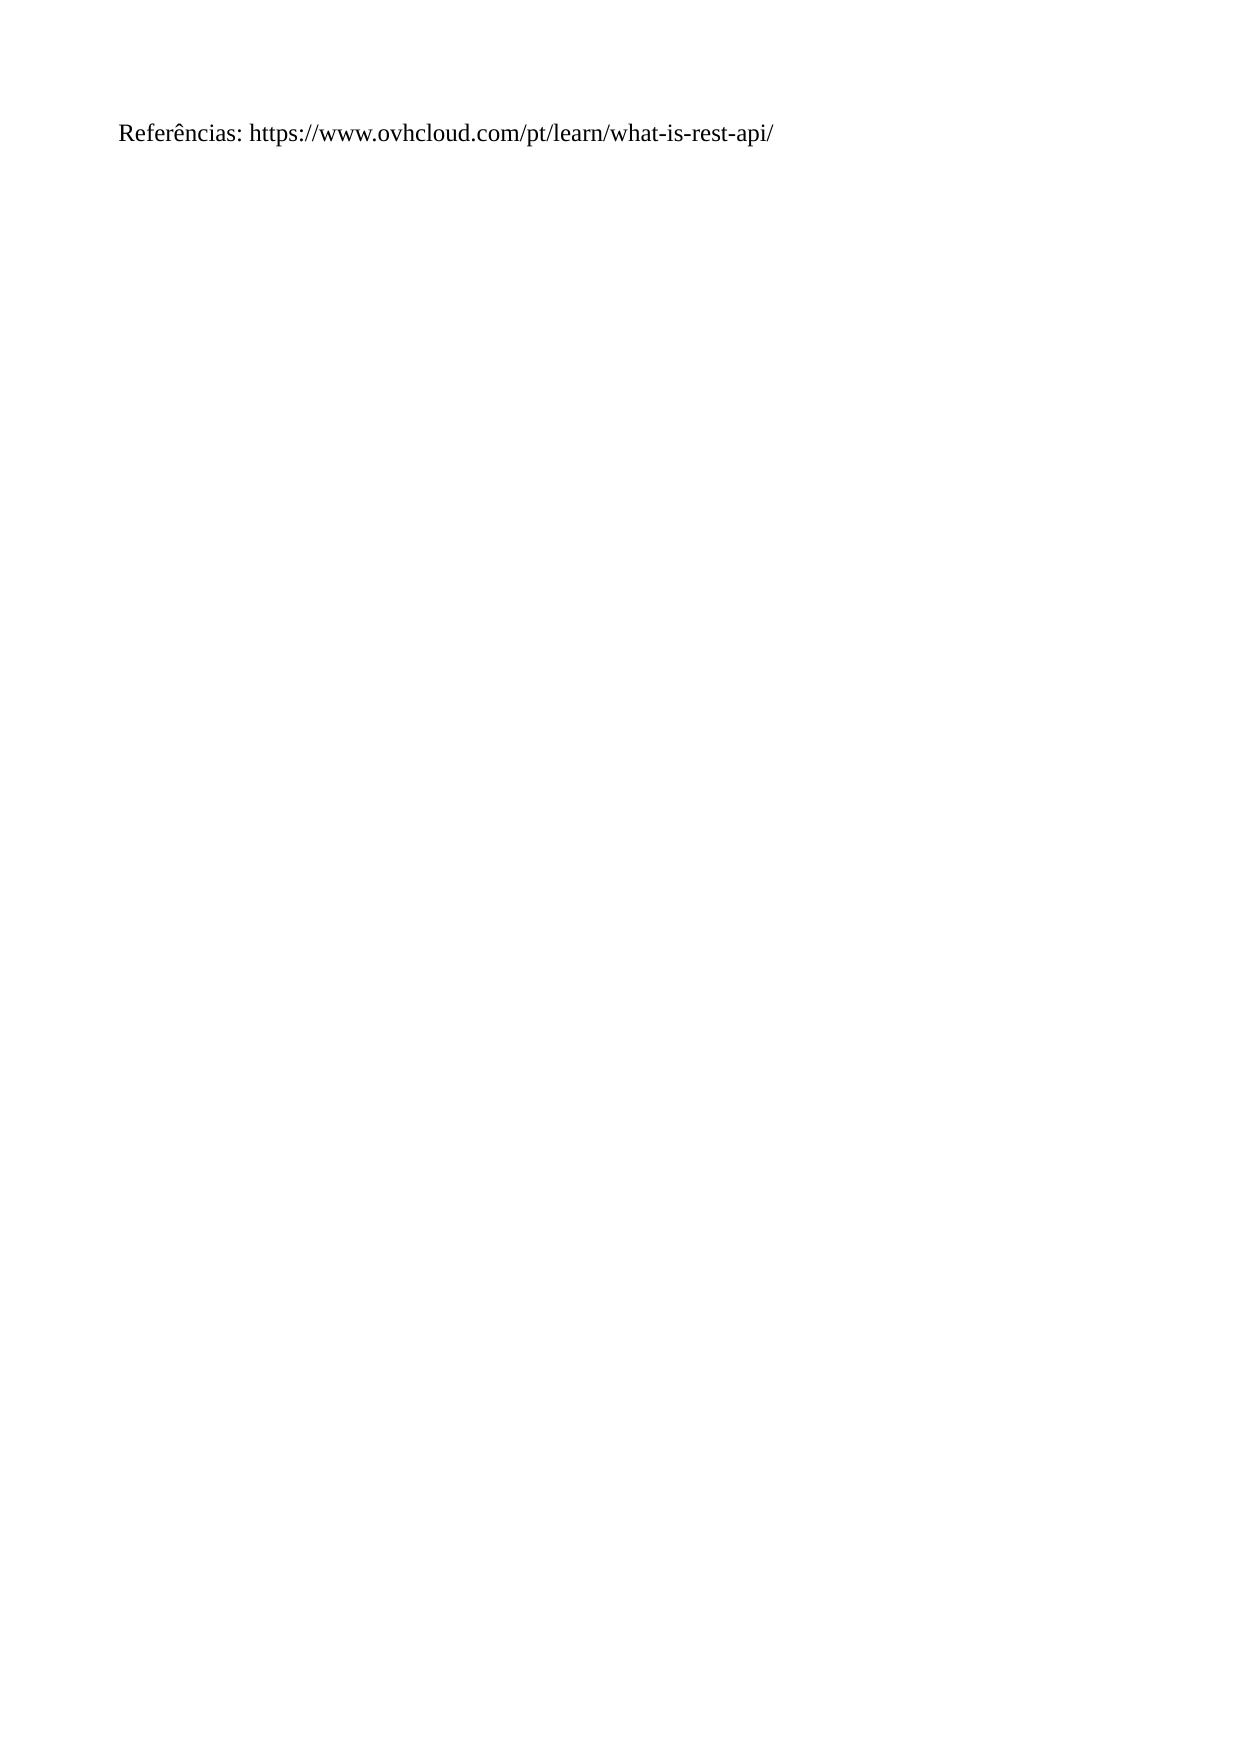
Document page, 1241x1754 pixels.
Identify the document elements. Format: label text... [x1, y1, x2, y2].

text Referências: https://www.ovhcloud.com/pt/learn/what-is-rest-api/ [118, 118, 1122, 147]
